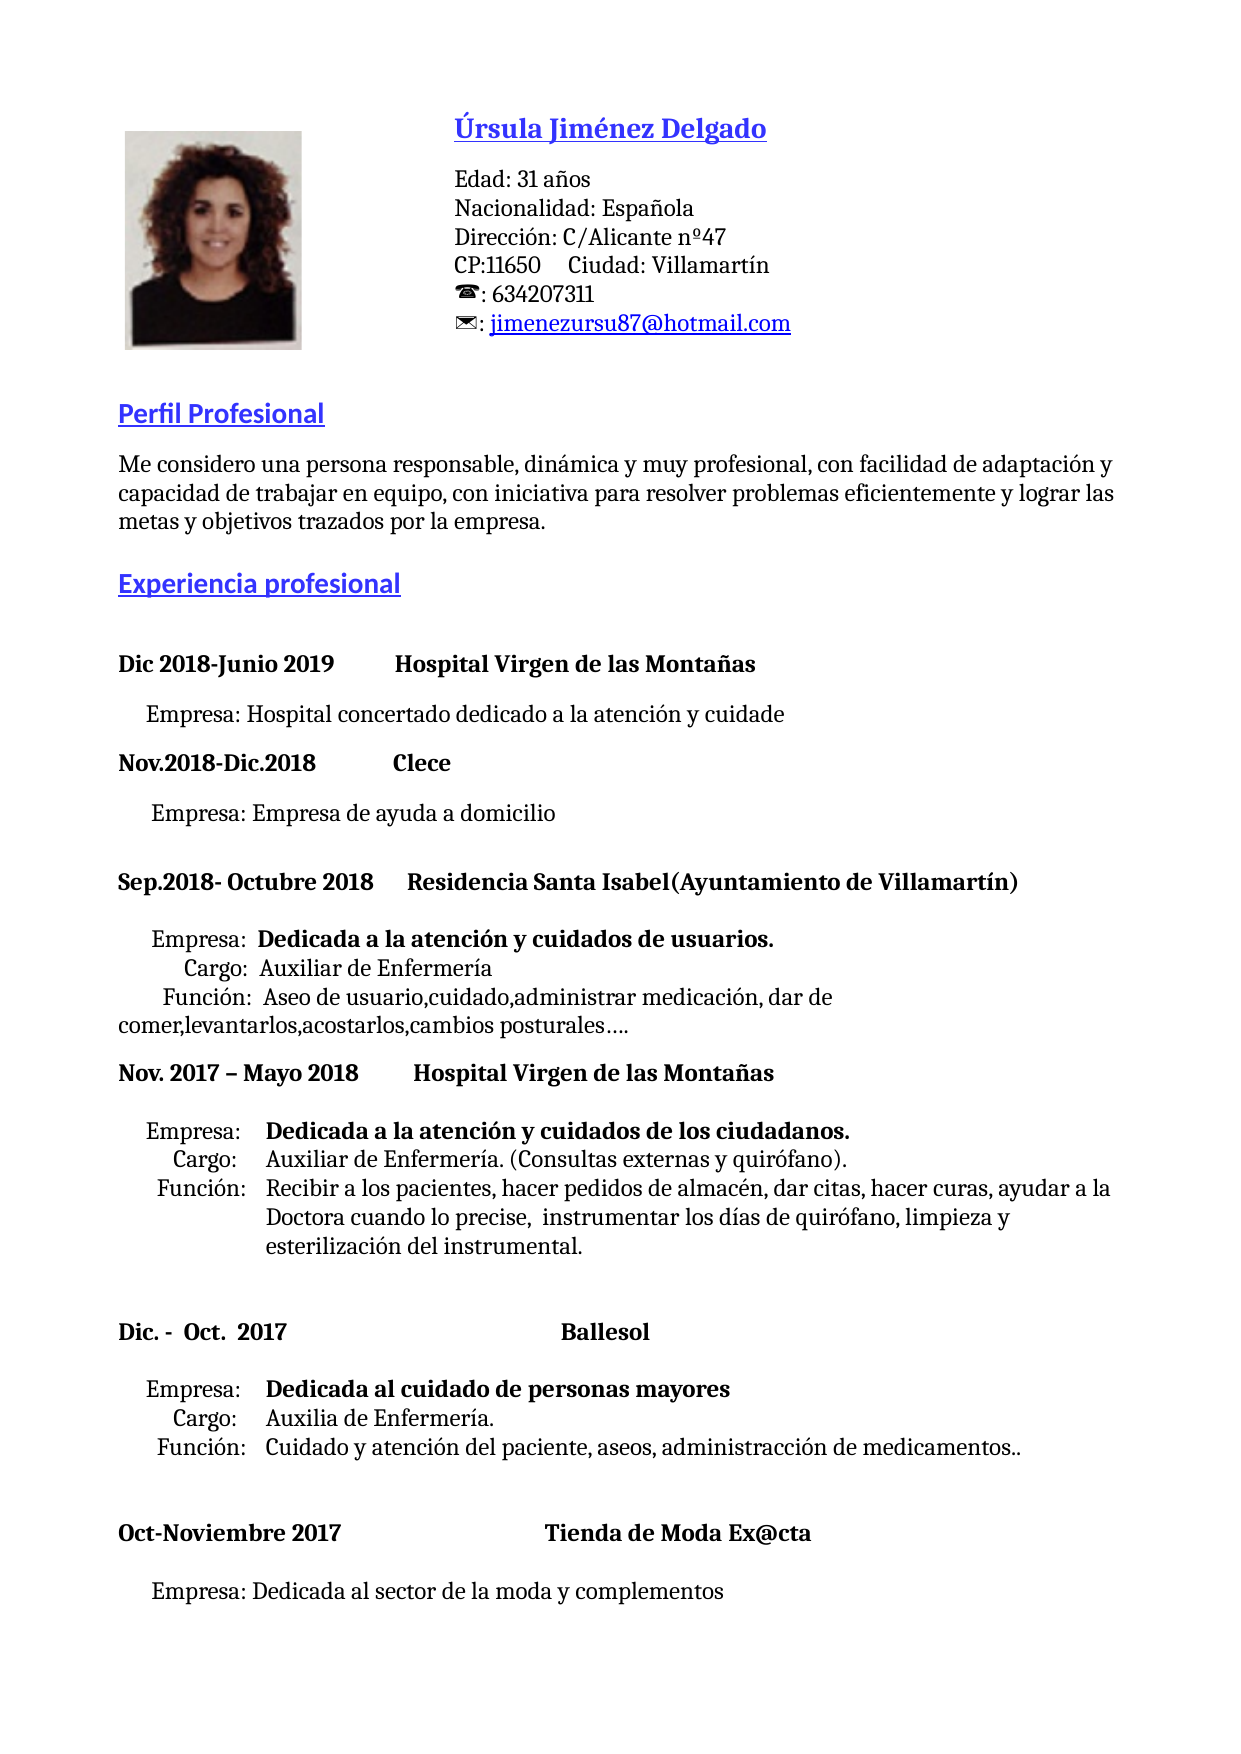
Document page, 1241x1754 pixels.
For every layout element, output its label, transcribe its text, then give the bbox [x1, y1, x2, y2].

text Cargo: Auxilia de Enfermería. [118, 1404, 1138, 1433]
text Empresa: Dedicada al sector de la moda y complementos [118, 1577, 1138, 1605]
text Empresa: Dedicada a la atención y cuidados de los ciudadanos. [118, 1117, 1138, 1145]
text Función: Recibir a los pacientes, hacer pedidos de almacén, dar citas, hacer curas, ayudar a la Doctora cuando lo precise, instrumentar los días de quirófano, limpieza y esterilización del instrumental. [118, 1174, 1138, 1260]
text Nov.2018-Dic.2018 Clece [118, 749, 1138, 778]
table_header [107, 112, 443, 337]
text Me considero una persona responsable, dinámica y muy profesional, con facilidad de adaptación y capacidad de trabajar en equipo, con iniciativa para resolver problemas eficientemente y lograr las metas y objetivos trazados por la empresa. [118, 450, 1138, 536]
text Dic 2018-Junio 2019 Hospital Virgen de las Montañas [118, 650, 1138, 679]
text Empresa: Empresa de ayuda a domicilio [118, 799, 1138, 827]
text Perfil Profesional [118, 395, 1138, 431]
text Función: Cuidado y atención del paciente, aseos, administracción de medicamentos.. [118, 1433, 1138, 1462]
text Nov. 2017 – Mayo 2018 Hospital Virgen de las Montañas [118, 1059, 1138, 1088]
text Oct-Noviembre 2017 Tienda de Moda Ex@cta [118, 1519, 1138, 1548]
text Empresa: Hospital concertado dedicado a la atención y cuidade [118, 699, 1138, 728]
text Experiencia profesional [118, 565, 1138, 600]
text Dic. - Oct. 2017 Ballesol [118, 1318, 1138, 1347]
text Empresa: Dedicada al cuidado de personas mayores [118, 1375, 1138, 1404]
text Empresa: Dedicada a la atención y cuidados de usuarios. [118, 925, 1138, 954]
text Cargo: Auxiliar de Enfermería. (Consultas externas y quirófano). [118, 1145, 1138, 1174]
text Cargo: Auxiliar de Enfermería [118, 954, 1138, 982]
table_header Úrsula Jiménez Delgado Edad: 31 años Nacionalidad: Española Dirección: C/Alicante nº47 CP:11650 Ciudad: Villamartín : 634207311 : jimenezursu87@hotmail.com [443, 112, 1076, 337]
text Función: Aseo de usuario,cuidado,administrar medicación, dar de comer,levantarlos,acostarlos,cambios posturales…. [118, 982, 1138, 1040]
text Sep.2018- Octubre 2018 Residencia Santa Isabel(Ayuntamiento de Villamartín) [118, 867, 1138, 896]
